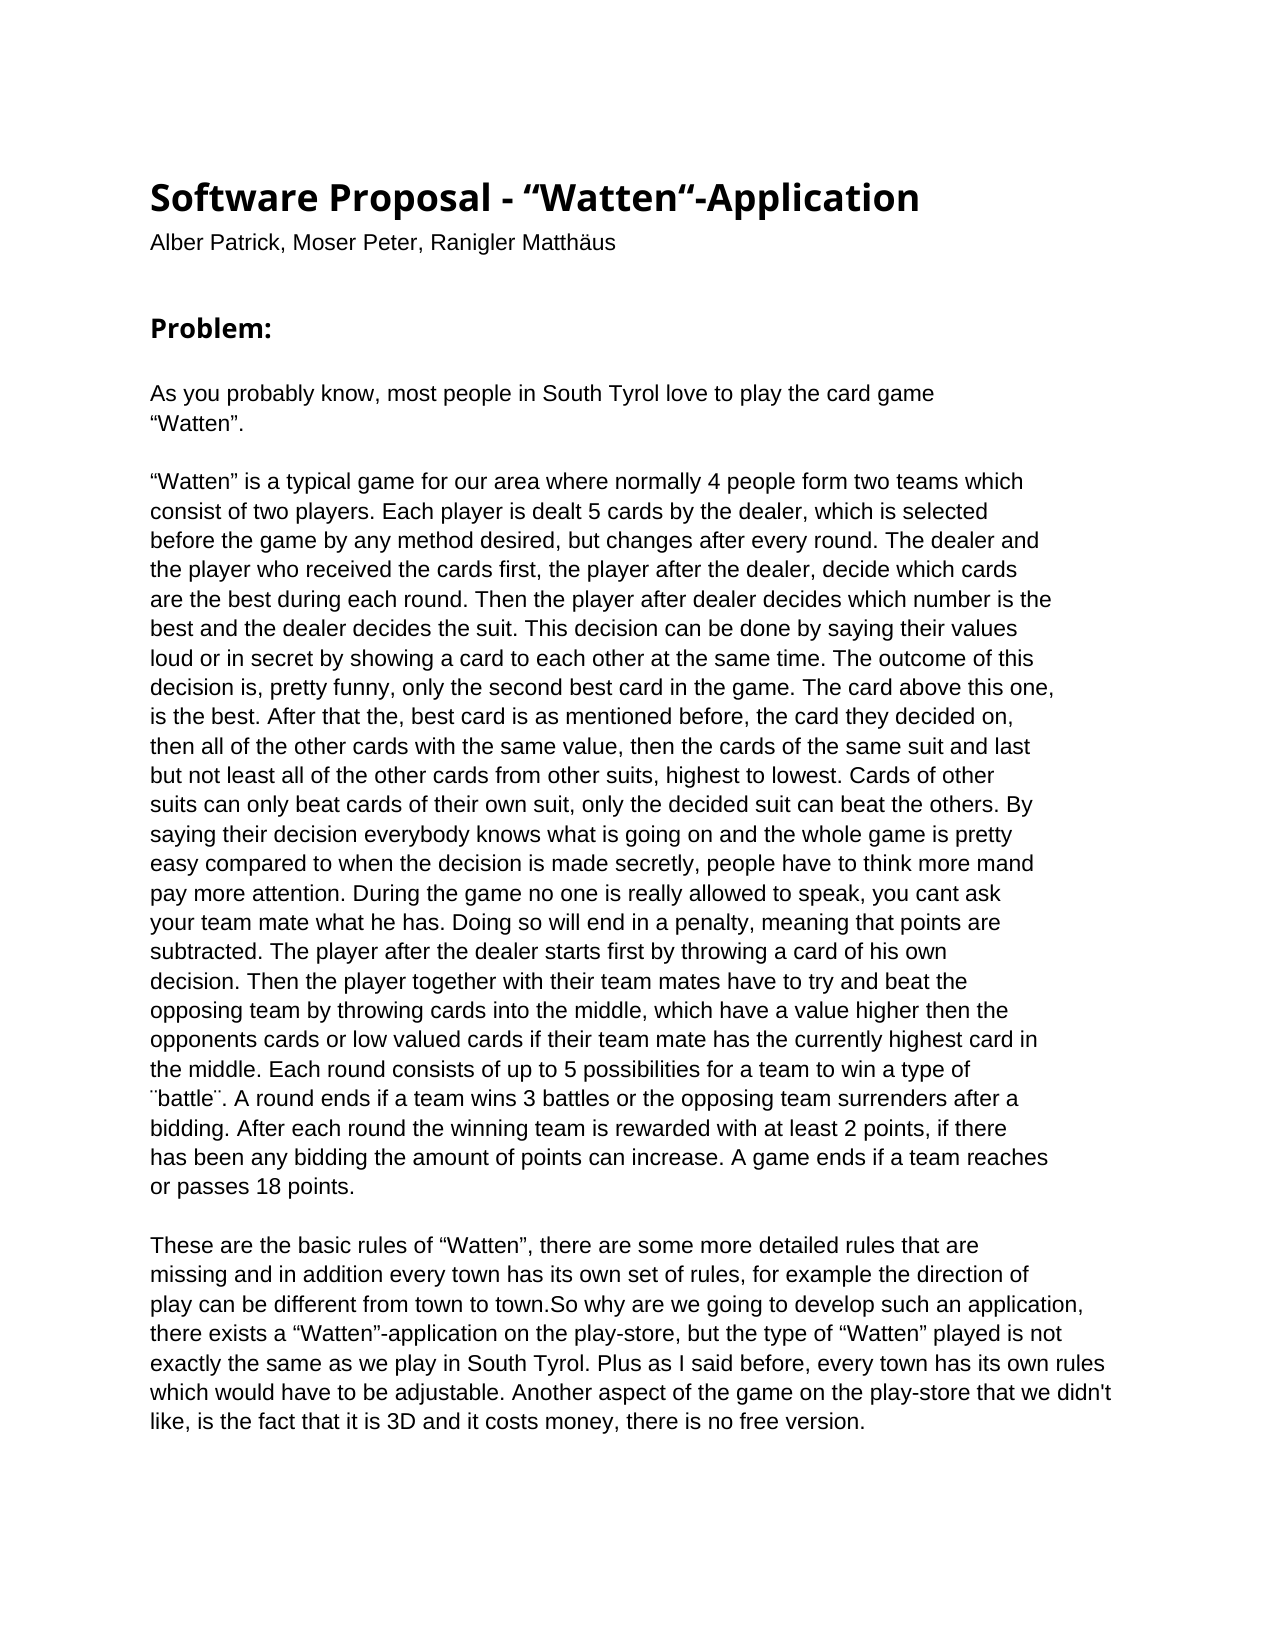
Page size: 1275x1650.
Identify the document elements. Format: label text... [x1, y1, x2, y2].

subtitle Software Proposal - “Watten“-Application [150, 171, 1125, 222]
text easy compared to when the decision is made secretly, people have to think more mand [150, 851, 1125, 876]
text are the best during each round. Then the player after dealer decides which number is the [150, 586, 1125, 612]
text the middle. Each round consists of up to 5 possibilities for a team to win a type of [150, 1056, 1125, 1082]
text has been any bidding the amount of points can increase. A game ends if a team reaches [150, 1144, 1125, 1170]
text These are the basic rules of “Watten”, there are some more detailed rules that are [150, 1233, 1125, 1258]
text bidding. After each round the winning team is rewarded with at least 2 points, if there [150, 1115, 1125, 1141]
subtitle Problem: [150, 309, 1125, 346]
text or passes 18 points. [150, 1174, 1125, 1199]
text play can be different from town to town.So why are we going to develop such an application, there exists a “Watten”-application on the play-store, but the type of “Watten” played is not exactly the same as we play in South Tyrol. Plus as I said before, every town has its own rules which would have to be adjustable. Another aspect of the game on the play-store that we didn't like, is the fact that it is 3D and it costs money, there is no free version. [150, 1291, 1125, 1434]
text missing and in addition every town has its own set of rules, for example the direction of [150, 1262, 1125, 1288]
text saying their decision everybody knows what is going on and the whole game is pretty [150, 821, 1125, 847]
text your team mate what he has. Doing so will end in a penalty, meaning that points are [150, 909, 1125, 935]
text decision is, pretty funny, only the second best card in the game. The card above this one, [150, 674, 1125, 700]
text subtracted. The player after the dealer starts first by throwing a card of his own [150, 939, 1125, 964]
text opposing team by throwing cards into the middle, which have a value higher then the [150, 998, 1125, 1023]
text Alber Patrick, Moser Peter, Ranigler Matthäus [150, 229, 1125, 255]
text “Watten” is a typical game for our area where normally 4 people form two teams which [150, 469, 1125, 494]
text the player who received the cards first, the player after the dealer, decide which cards [150, 557, 1125, 583]
text is the best. After that the, best card is as mentioned before, the card they decided on, [150, 704, 1125, 729]
text but not least all of the other cards from other suits, highest to lowest. Cards of other [150, 763, 1125, 788]
text ¨battle¨. A round ends if a team wins 3 battles or the opposing team surrenders after a [150, 1086, 1125, 1111]
text decision. Then the player together with their team mates have to try and beat the [150, 968, 1125, 994]
text then all of the other cards with the same value, then the cards of the same suit and last [150, 733, 1125, 759]
text best and the dealer decides the suit. This decision can be done by saying their values [150, 616, 1125, 641]
text before the game by any method desired, but changes after every round. The dealer and [150, 528, 1125, 553]
text “Watten”. [150, 410, 1125, 436]
text loud or in secret by showing a card to each other at the same time. The outcome of this [150, 645, 1125, 671]
text suits can only beat cards of their own suit, only the decided suit can beat the others. By [150, 792, 1125, 818]
text As you probably know, most people in South Tyrol love to play the card game [150, 381, 1125, 406]
text consist of two players. Each player is dealt 5 cards by the dealer, which is selected [150, 498, 1125, 524]
text pay more attention. During the game no one is really allowed to speak, you cant ask [150, 880, 1125, 906]
text opponents cards or low valued cards if their team mate has the currently highest card in [150, 1027, 1125, 1053]
